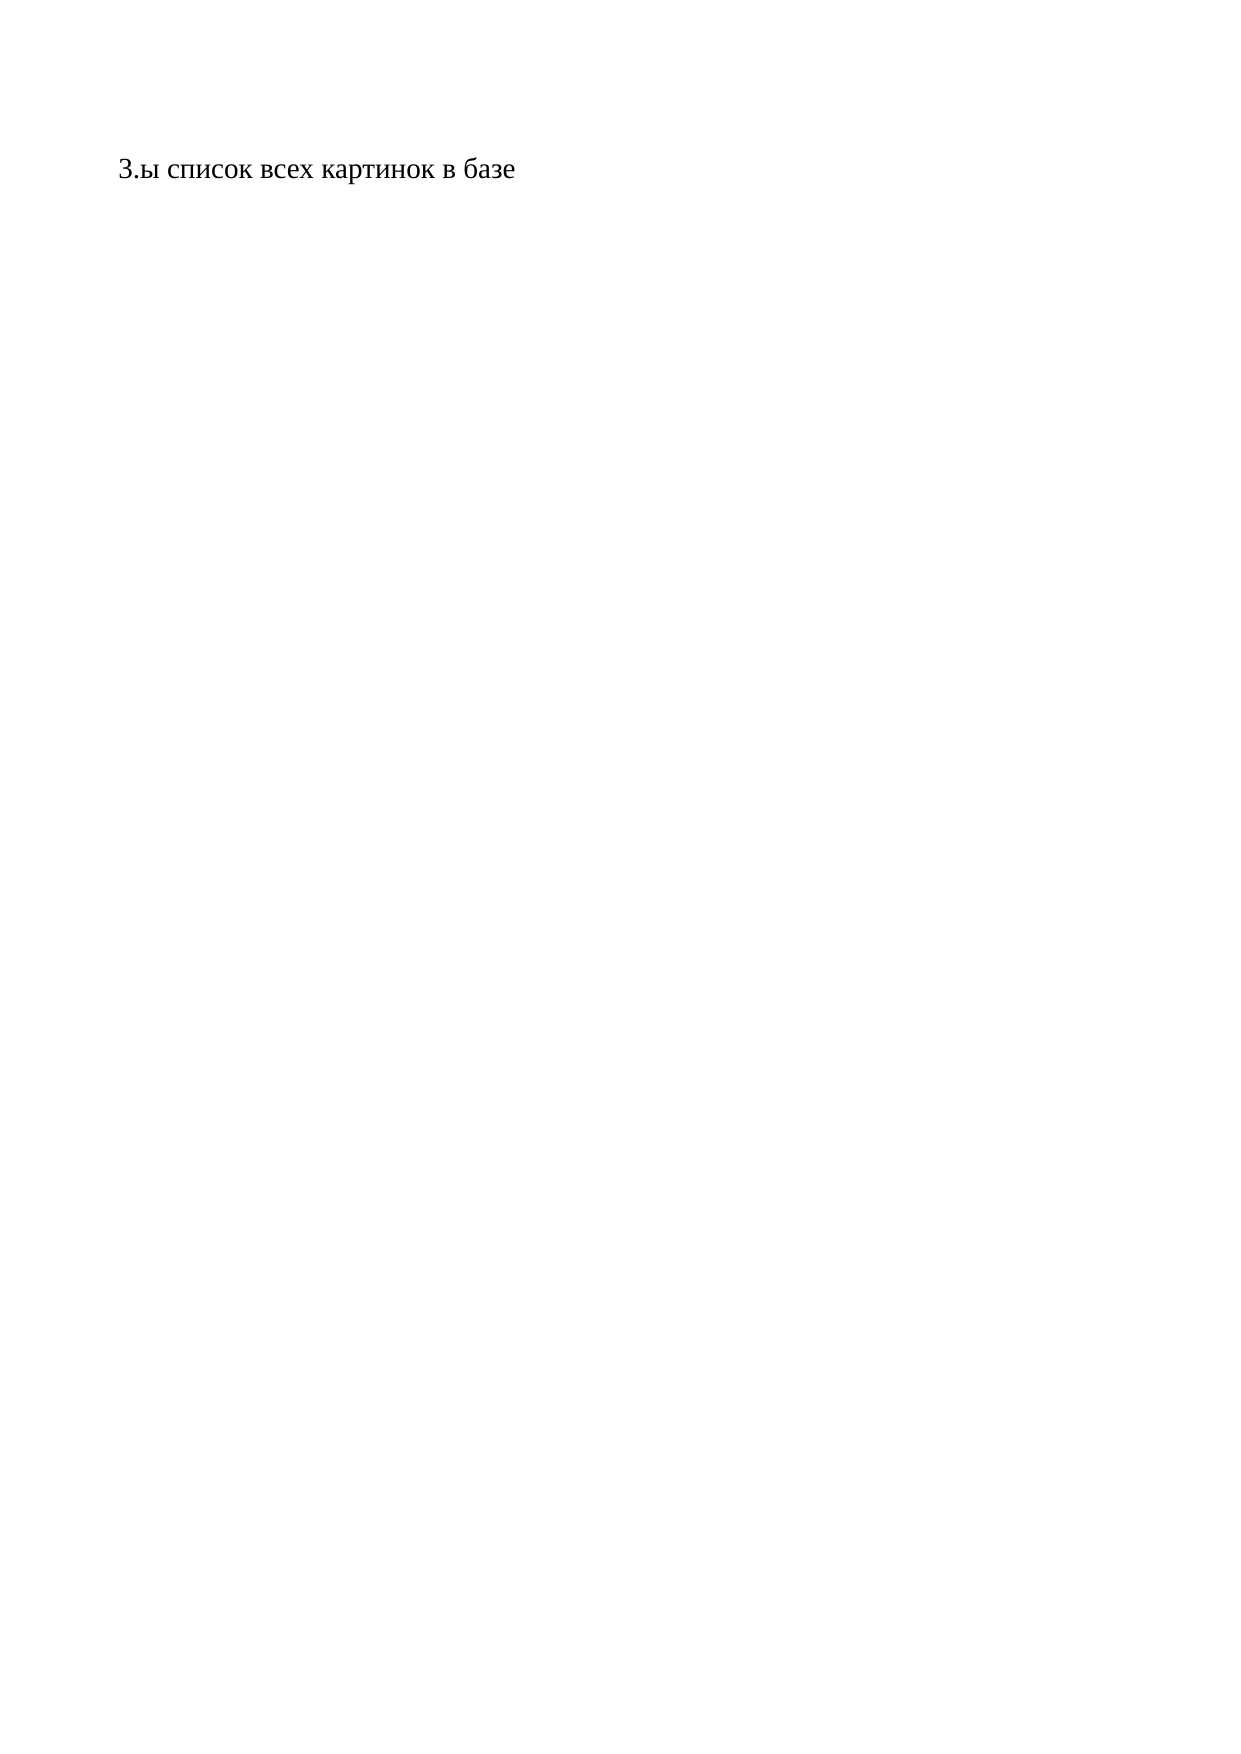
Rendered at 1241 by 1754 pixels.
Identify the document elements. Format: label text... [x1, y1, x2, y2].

text 3.ы список всех картинок в базе [118, 152, 1122, 185]
